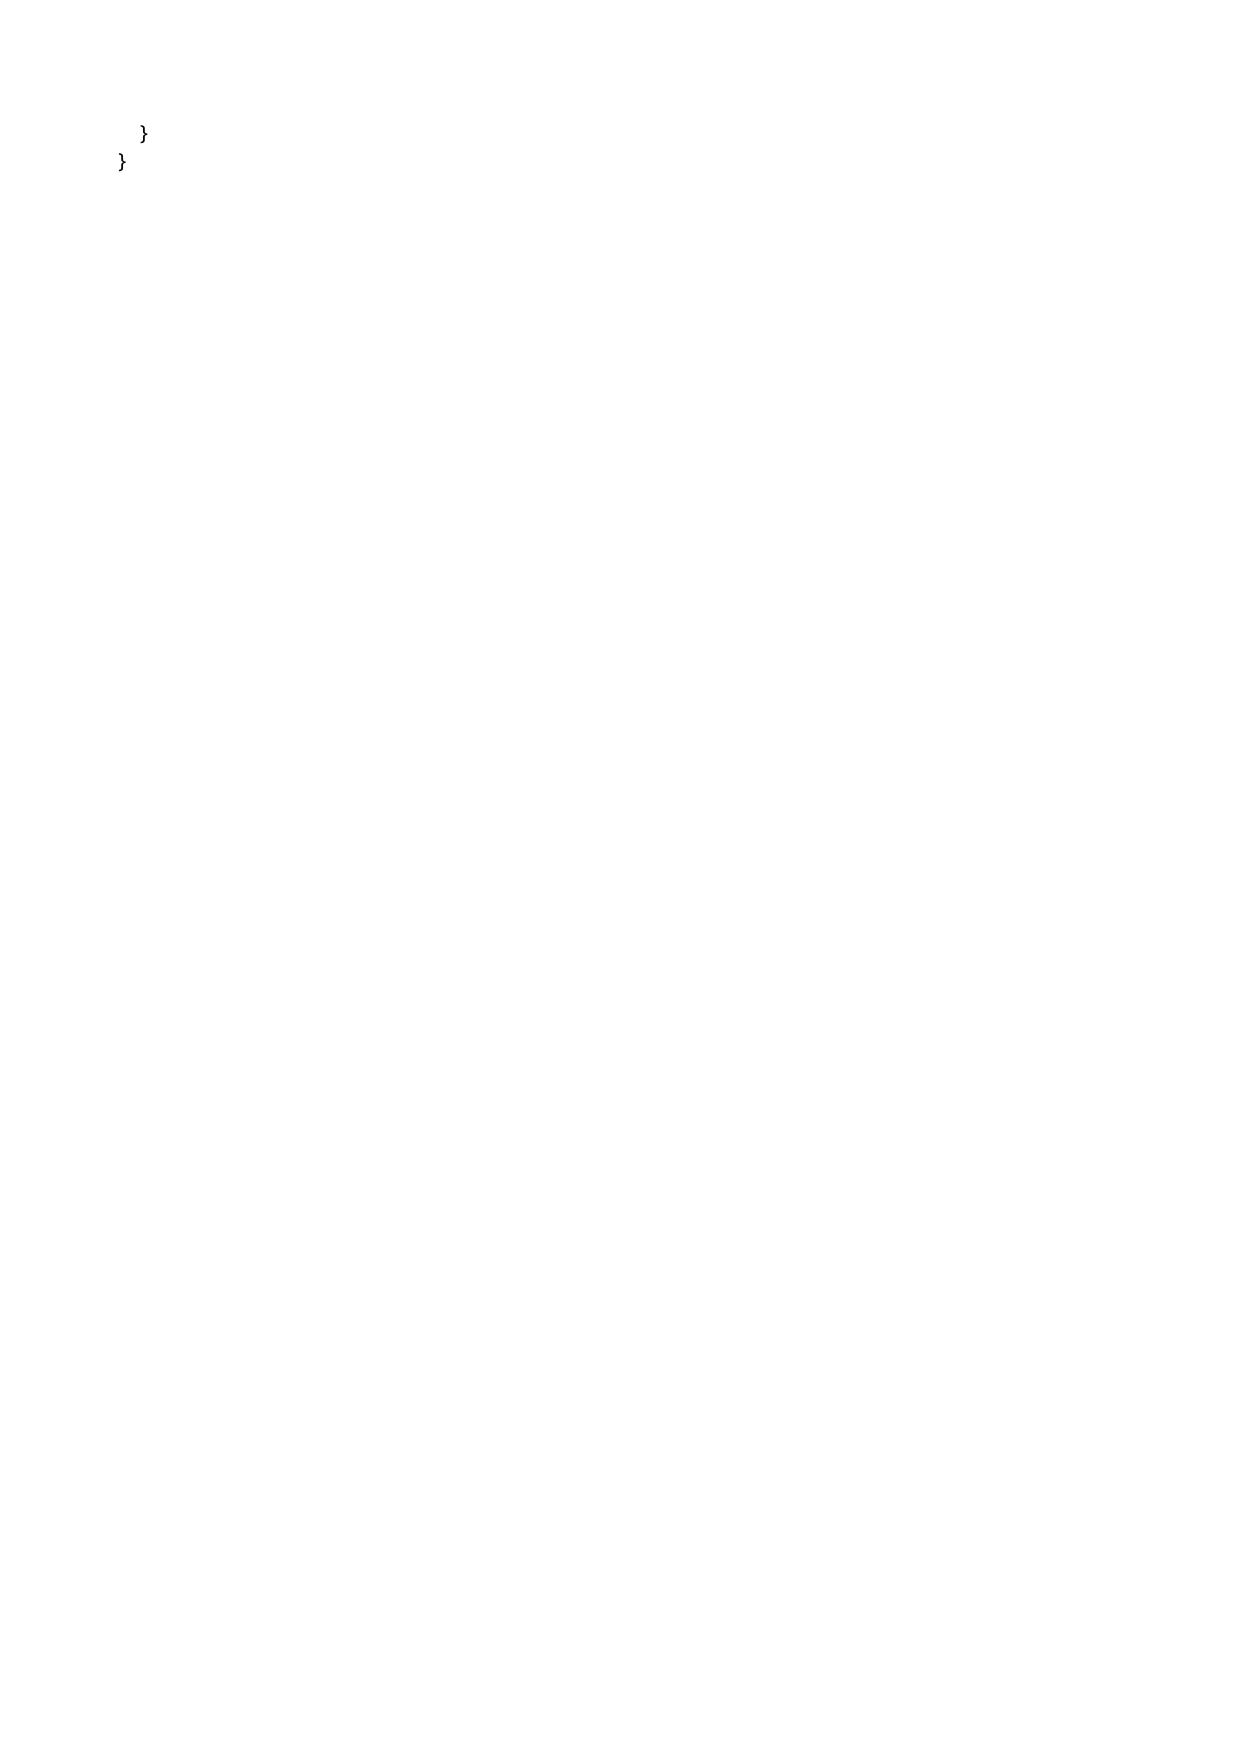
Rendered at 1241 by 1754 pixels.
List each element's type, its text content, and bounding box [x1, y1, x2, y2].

text } } [118, 118, 1122, 175]
